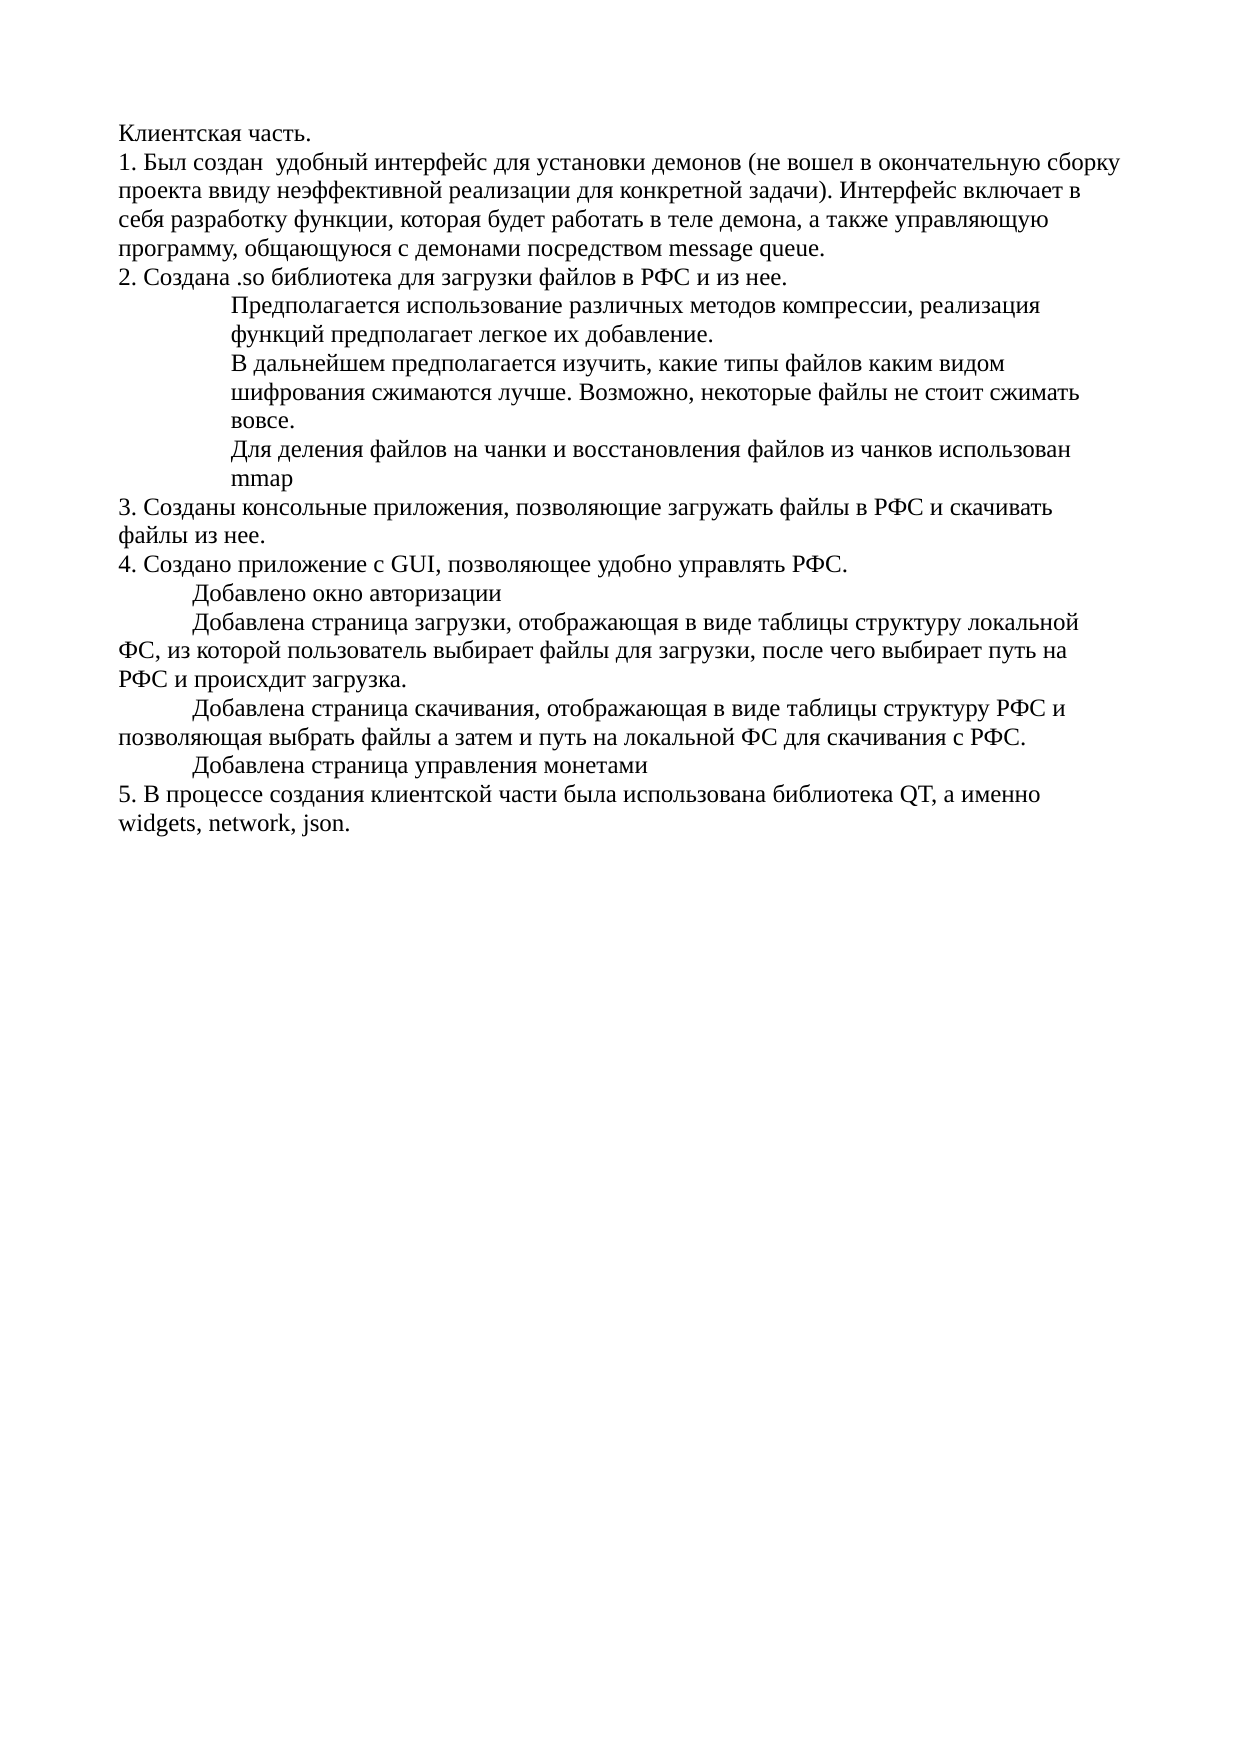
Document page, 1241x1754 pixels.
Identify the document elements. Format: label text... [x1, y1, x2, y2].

text Добавлено окно авторизации [118, 578, 1122, 607]
text Добавлена страница загрузки, отображающая в виде таблицы структуру локальной ФС, из которой пользователь выбирает файлы для загрузки, после чего выбирает путь на РФС и происхдит загрузка. [118, 607, 1122, 693]
list Для деления файлов на чанки и восстановления файлов из чанков использован mmap [193, 434, 1122, 492]
text 5. В процессе создания клиентской части была использована библиотека QT, а именно widgets, network, json. [118, 779, 1122, 837]
list В дальнейшем предполагается изучить, какие типы файлов каким видом шифрования сжимаются лучше. Возможно, некоторые файлы не стоит сжимать вовсе. [193, 348, 1122, 434]
text 3. Созданы консольные приложения, позволяющие загружать файлы в РФС и скачивать файлы из нее. [118, 492, 1122, 549]
list Предполагается использование различных методов компрессии, реализация функций предполагает легкое их добавление. [193, 291, 1122, 348]
text 2. Создана .so библиотека для загрузки файлов в РФС и из нее. [118, 262, 1122, 291]
text Добавлена страница скачивания, отображающая в виде таблицы структуру РФС и позволяющая выбрать файлы а затем и путь на локальной ФС для скачивания с РФС. [118, 693, 1122, 751]
text Добавлена страница управления монетами [118, 751, 1122, 779]
text 1. Был создан удобный интерфейс для установки демонов (не вошел в окончательную сборку проекта ввиду неэффективной реализации для конкретной задачи). Интерфейс включает в себя разработку функции, которая будет работать в теле демона, а также управляющую программу, общающуюся с демонами посредством message queue. [118, 147, 1122, 262]
text Клиентская часть. [118, 118, 1122, 147]
text 4. Создано приложение с GUI, позволяющее удобно управлять РФС. [118, 549, 1122, 578]
